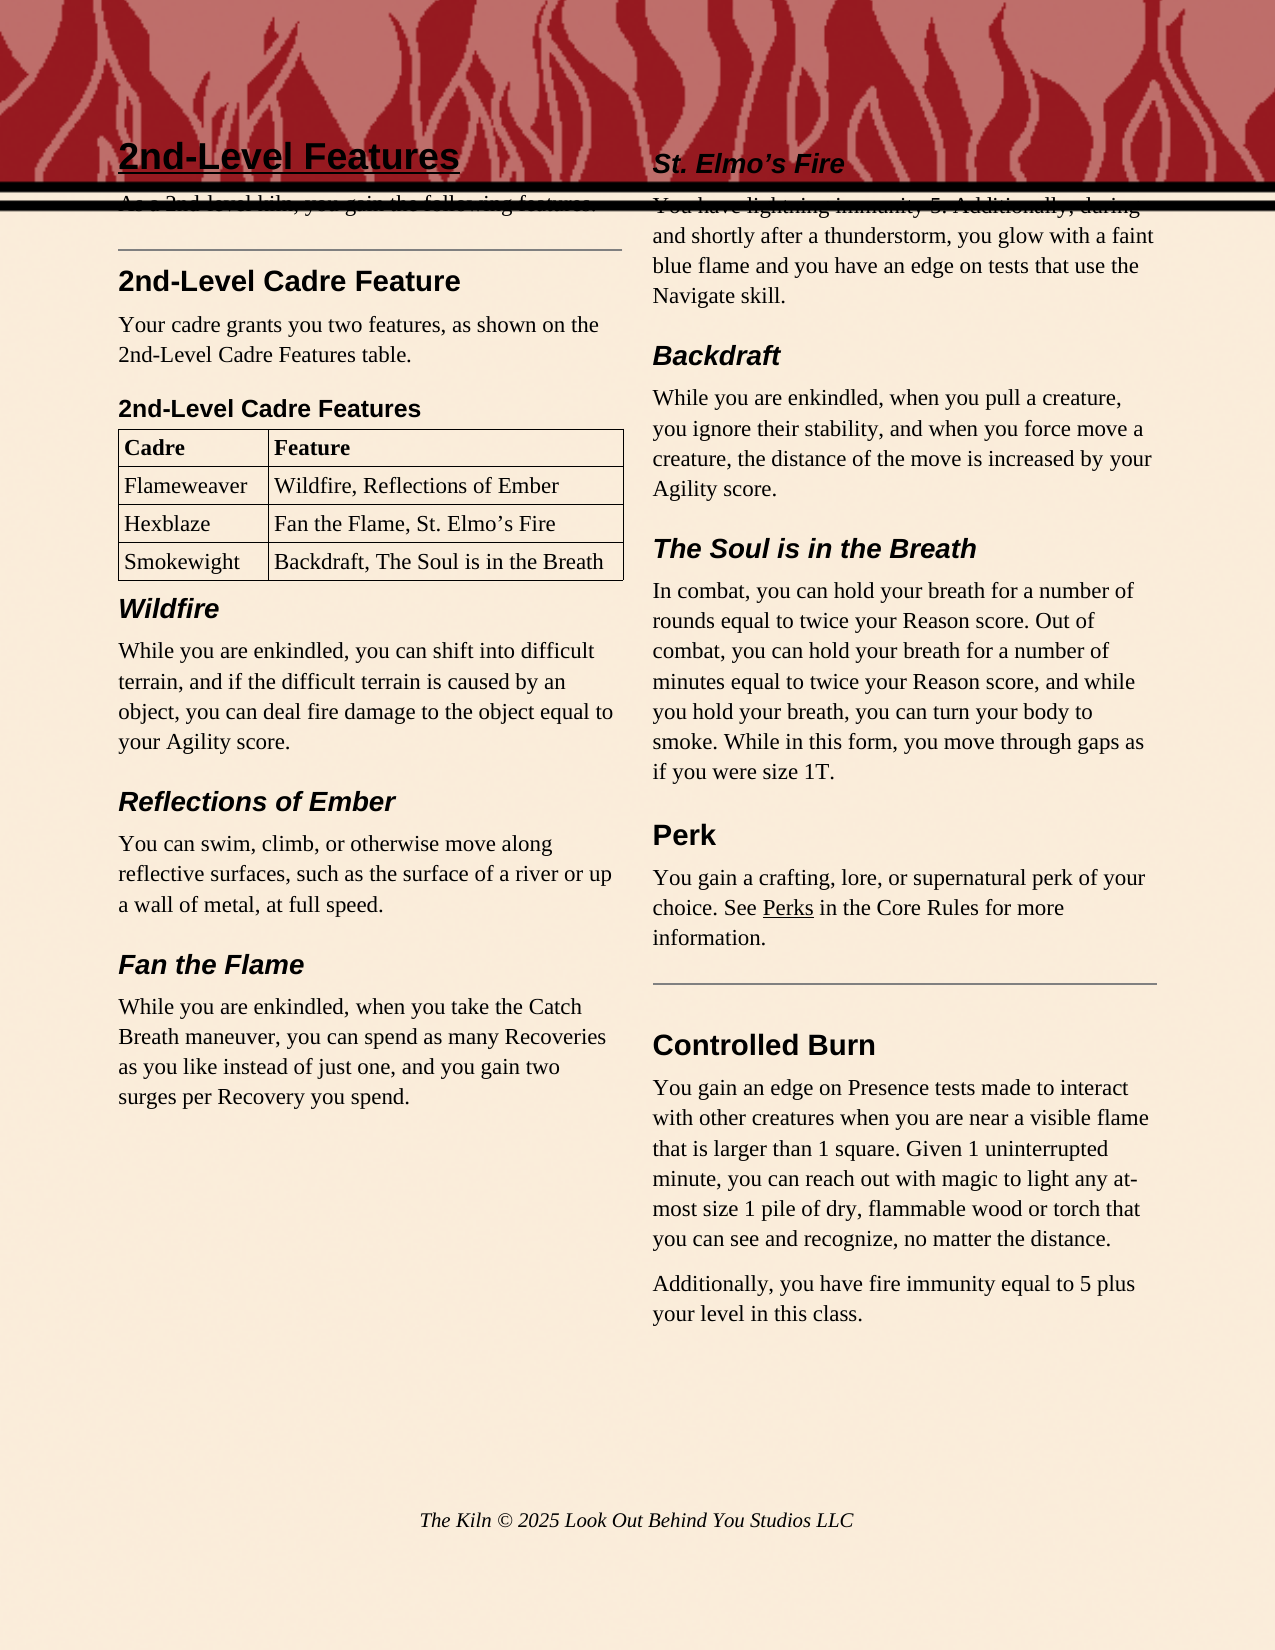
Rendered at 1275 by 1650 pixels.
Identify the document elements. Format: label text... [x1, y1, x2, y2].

text In combat, you can hold your breath for a number of rounds equal to twice your Reason score. Out of combat, you can hold your breath for a number of minutes equal to twice your Reason score, and while you hold your breath, you can turn your body to smoke. While in this form, you move through gaps as if you were size 1T. [652, 577, 1157, 785]
subtitle The Soul is in the Breath [652, 532, 1157, 564]
text While you are enkindled, when you pull a creature, you ignore their stability, and when you force move a creature, the distance of the move is increased by your Agility score. [652, 384, 1157, 501]
subtitle Perk [652, 818, 1157, 851]
subtitle 2nd-Level Features [118, 134, 622, 177]
text You gain an edge on Presence tests made to interact with other creatures when you are near a visible flame that is larger than 1 square. Given 1 uninterrupted minute, you can reach out with magic to light any at-most size 1 pile of dry, flammable wood or torch that you can see and recognize, no matter the distance. [652, 1074, 1157, 1252]
text While you are enkindled, you can shift into difficult terrain, and if the difficult terrain is caused by an object, you can deal fire damage to the object equal to your Agility score. [118, 637, 622, 754]
subtitle Fan the Flame [118, 948, 622, 980]
table_cell Smokewight [119, 543, 268, 580]
text You have lightning immunity 5. Additionally, during and shortly after a thunderstorm, you glow with a faint blue flame and you have an edge on tests that use the Navigate skill. [652, 192, 1157, 309]
table_cell Hexblaze [119, 505, 268, 542]
text You gain a crafting, lore, or supernatural perk of your choice. See Perks in the Core Rules for more information. [652, 864, 1157, 951]
text While you are enkindled, when you take the Catch Breath maneuver, you can spend as many Recoveries as you like instead of just one, and you gain two surges per Recovery you spend. [118, 993, 622, 1110]
text As a 2nd-level kiln, you gain the following features. [118, 190, 622, 217]
text You can swim, climb, or otherwise move along reflective surfaces, such as the surface of a river or up a wall of metal, at full speed. [118, 830, 622, 917]
table_cell Fan the Flame, St. Elmo’s Fire [269, 505, 623, 542]
subtitle Reflections of Ember [118, 786, 622, 817]
table_header Cadre [119, 430, 268, 466]
subtitle St. Elmo’s Fire [652, 147, 1157, 179]
subtitle 2nd-Level Cadre Feature [118, 264, 622, 298]
subtitle Wildfire [118, 593, 622, 625]
table_cell Wildfire, Reflections of Ember [269, 467, 623, 504]
table_header Feature [269, 430, 623, 466]
subtitle Controlled Burn [652, 1028, 1157, 1062]
text Your cadre grants you two features, as shown on the 2nd-Level Cadre Features table. [118, 311, 622, 367]
text Additionally, you have fire immunity equal to 5 plus your level in this class. [652, 1270, 1157, 1327]
subtitle Backdraft [652, 340, 1157, 372]
subtitle 2nd-Level Cadre Features [118, 394, 622, 422]
table_cell Backdraft, The Soul is in the Breath [269, 543, 623, 580]
table_cell Flameweaver [119, 467, 268, 504]
picture [0, 0, 1275, 1650]
